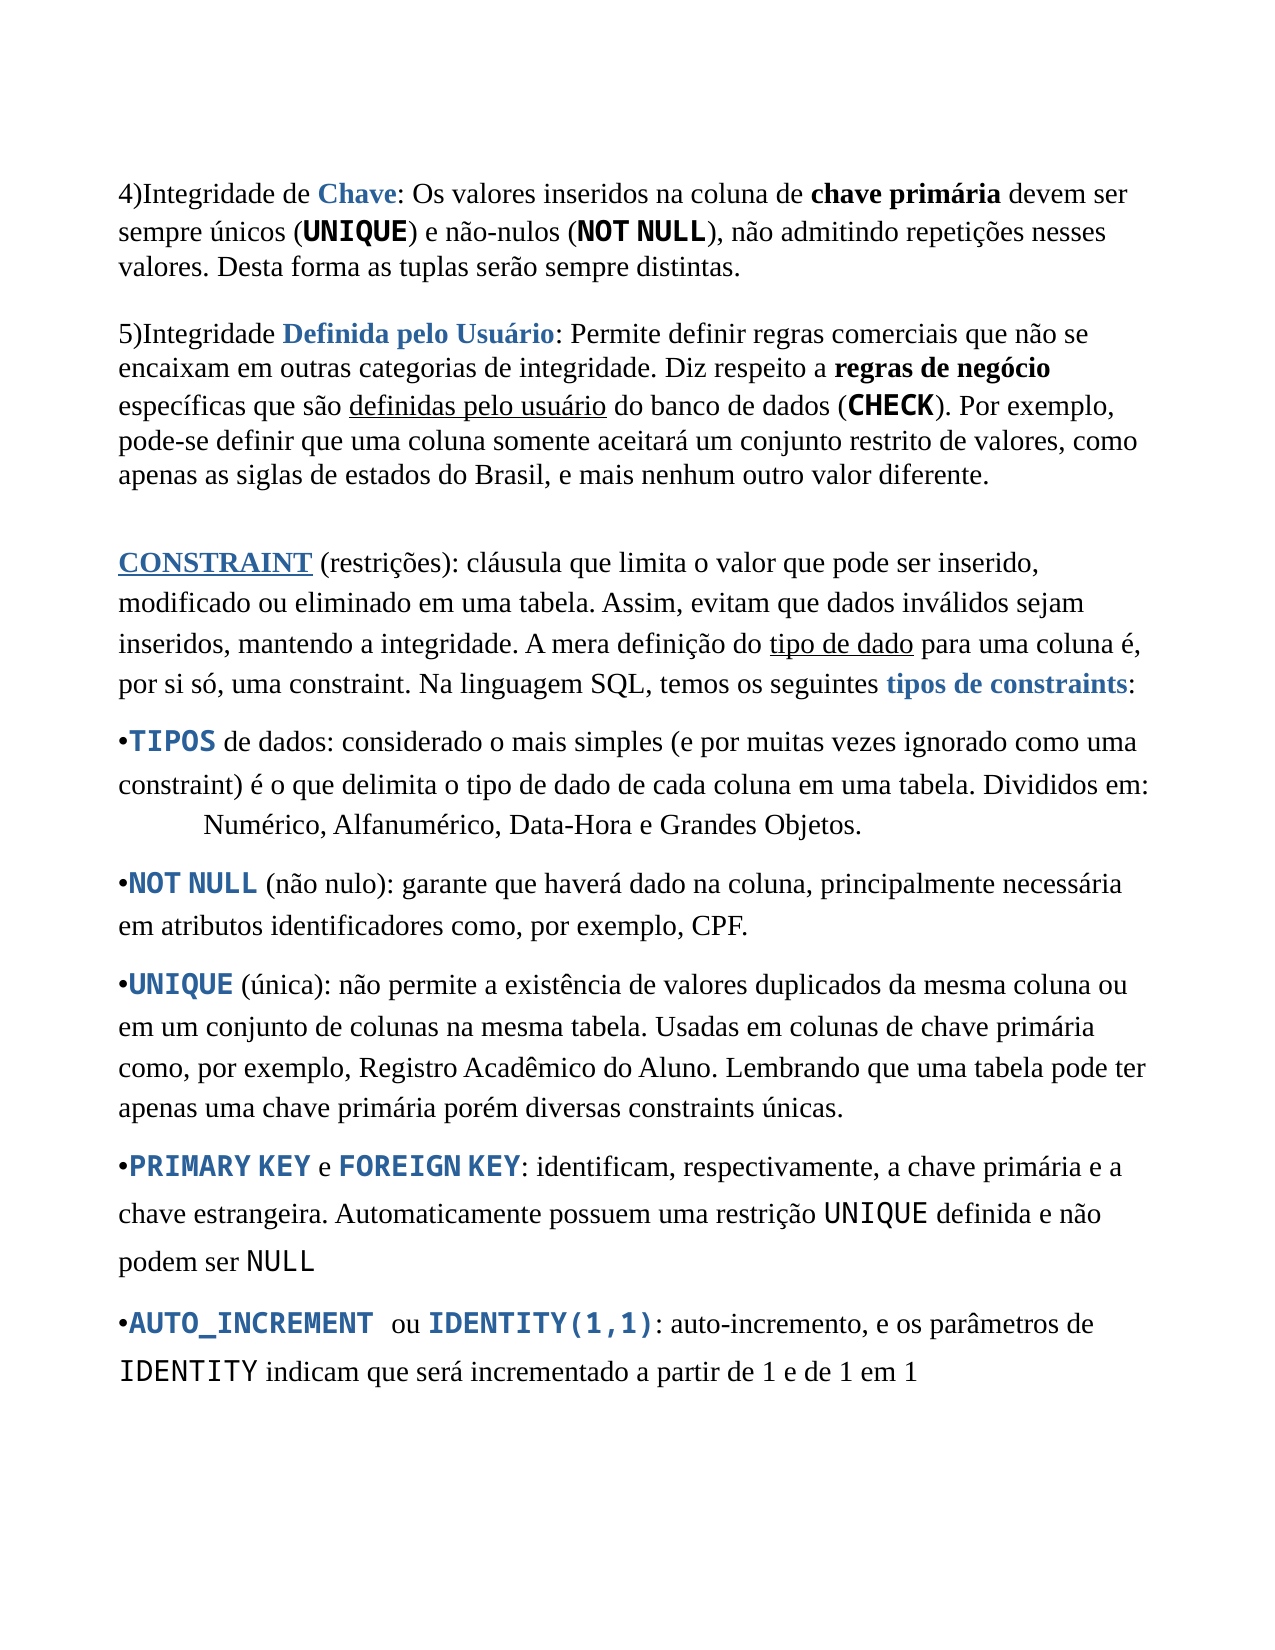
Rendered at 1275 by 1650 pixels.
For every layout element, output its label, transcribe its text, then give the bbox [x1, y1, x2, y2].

list Integridade de Chave: Os valores inseridos na coluna de chave primária devem ser sempre únicos (UNIQUE) e não-nulos (NOT NULL), não admitindo repetições nesses valores. Desta forma as tuplas serão sempre distintas. [118, 176, 1157, 317]
text CONSTRAINT (restrições): cláusula que limita o valor que pode ser inserido, modificado ou eliminado em uma tabela. Assim, evitam que dados inválidos sejam inseridos, mantendo a integridade. A mera definição do tipo de dado para uma coluna é, por si só, uma constraint. Na linguagem SQL, temos os seguintes tipos de constraints: [118, 545, 1157, 699]
list Integridade Definida pelo Usuário: Permite definir regras comerciais que não se encaixam em outras categorias de integridade. Diz respeito a regras de negócio específicas que são definidas pelo usuário do banco de dados (CHECK). Por exemplo, pode-se definir que uma coluna somente aceitará um conjunto restrito de valores, como apenas as siglas de estados do Brasil, e mais nenhum outro valor diferente. [118, 317, 1157, 491]
list TIPOS de dados: considerado o mais simples (e por muitas vezes ignorado como uma constraint) é o que delimita o tipo de dado de cada coluna em uma tabela. Divididos em: Numérico, Alfanumérico, Data-Hora e Grandes Objetos. [118, 721, 1157, 841]
list AUTO_INCREMENT ou IDENTITY(1,1): auto-incremento, e os parâmetros de IDENTITY indicam que será incrementado a partir de 1 e de 1 em 1 [118, 1302, 1157, 1389]
list UNIQUE (única): não permite a existência de valores duplicados da mesma coluna ou em um conjunto de colunas na mesma tabela. Usadas em colunas de chave primária como, por exemplo, Registro Acadêmico do Aluno. Lembrando que uma tabela pode ter apenas uma chave primária porém diversas constraints únicas. [118, 963, 1157, 1123]
list NOT NULL (não nulo): garante que haverá dado na coluna, principalmente necessária em atributos identificadores como, por exemplo, CPF. [118, 862, 1157, 942]
list PRIMARY KEY e FOREIGN KEY: identificam, respectivamente, a chave primária e a chave estrangeira. Automaticamente possuem uma restrição UNIQUE definida e não podem ser NULL [118, 1145, 1157, 1280]
